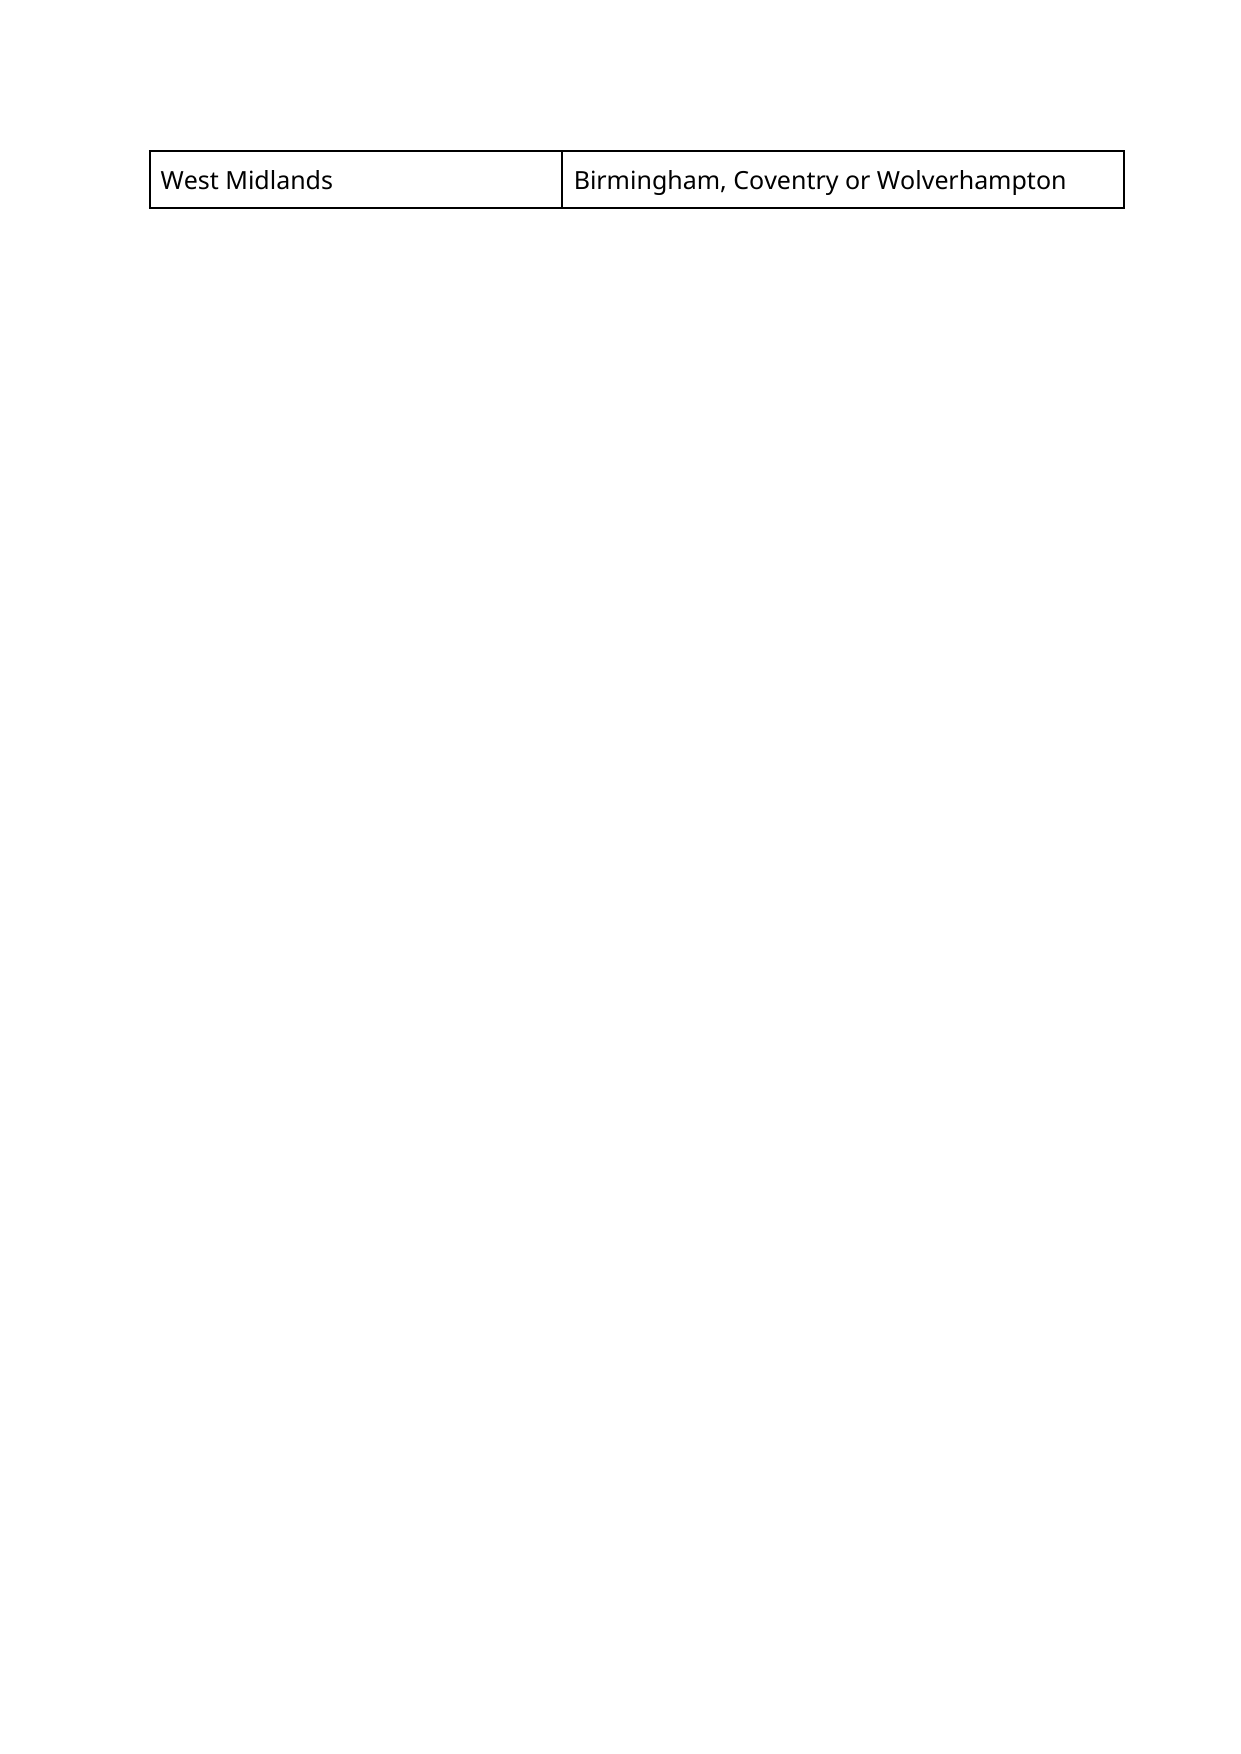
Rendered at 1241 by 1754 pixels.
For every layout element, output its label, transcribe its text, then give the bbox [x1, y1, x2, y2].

table_cell West Midlands [151, 152, 561, 207]
table_cell Birmingham, Coventry or Wolverhampton [563, 152, 1123, 207]
